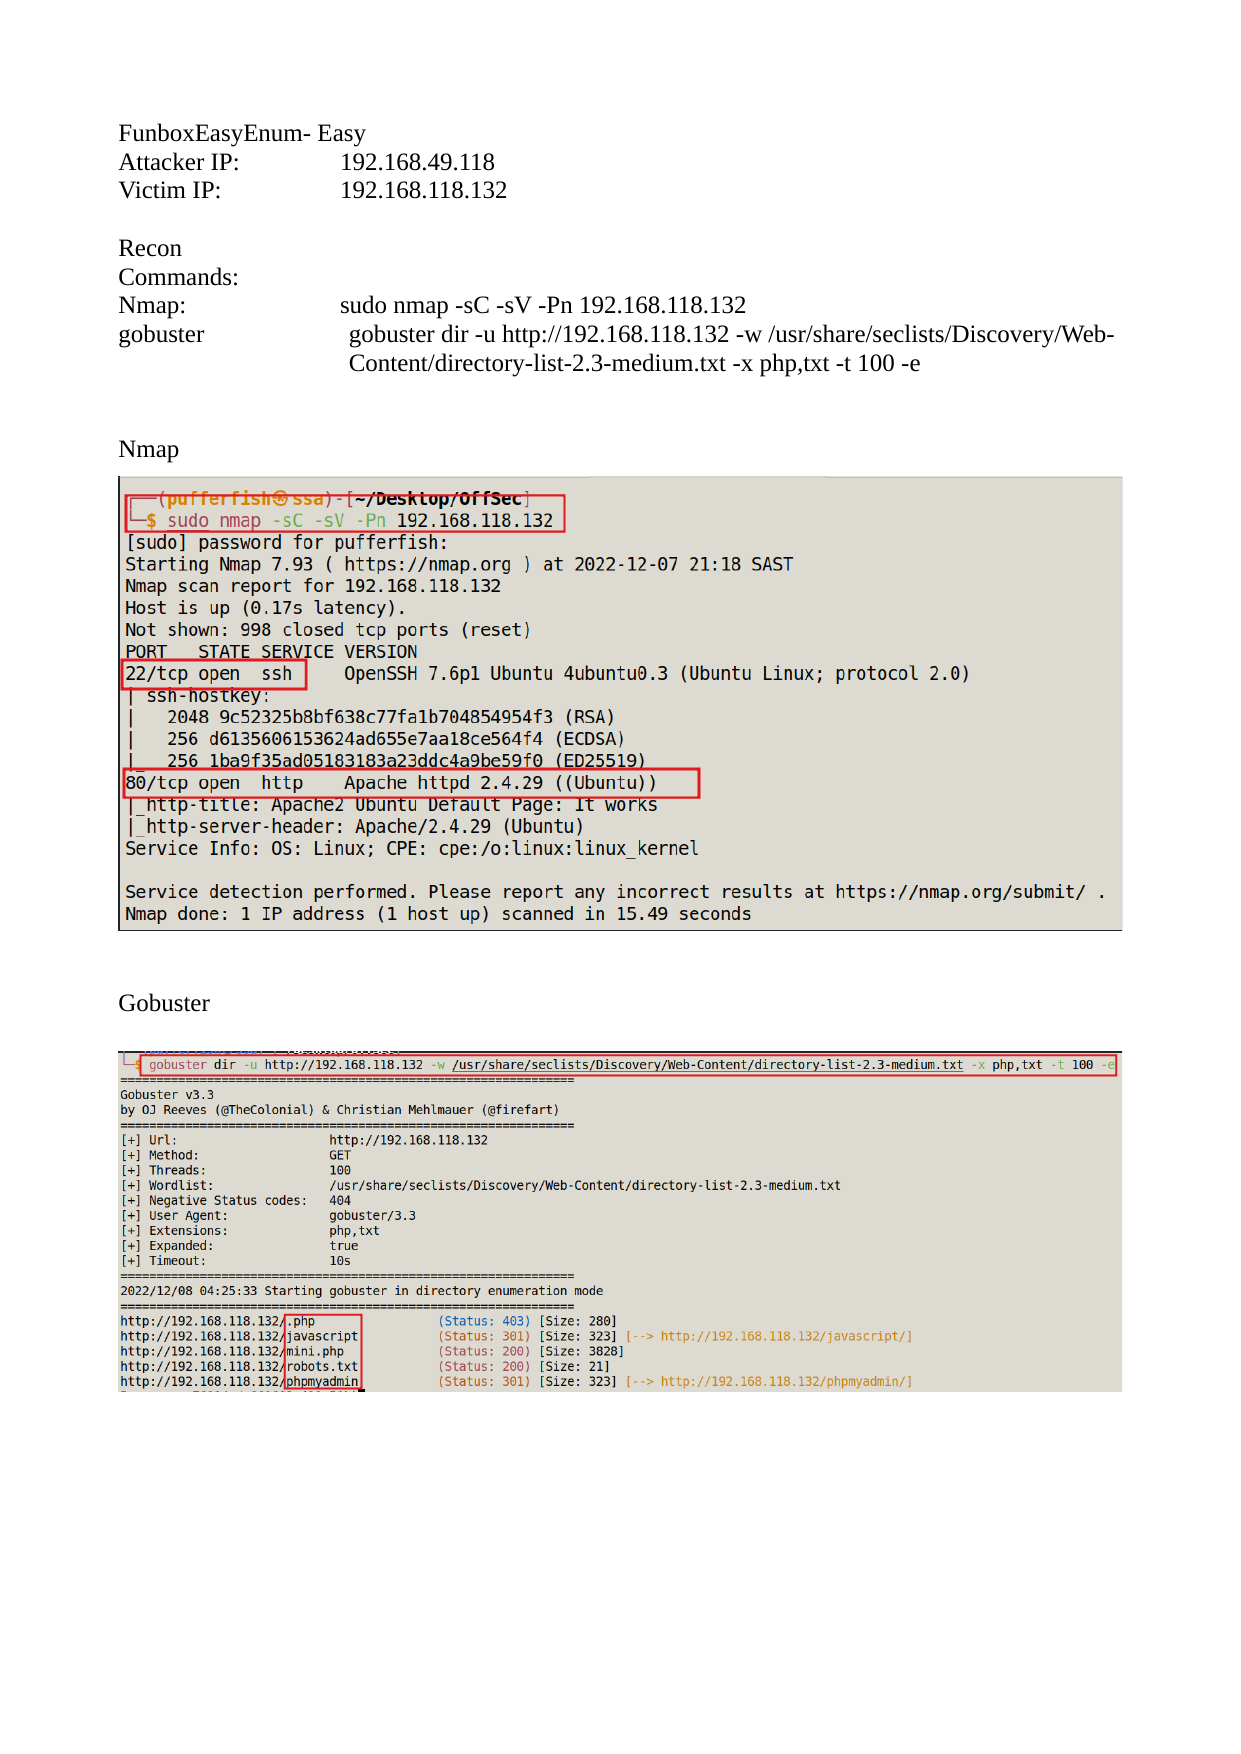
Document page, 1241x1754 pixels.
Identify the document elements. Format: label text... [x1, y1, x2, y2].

text Victim IP: 192.168.118.132 [118, 176, 1122, 204]
text Gobuster [118, 988, 1122, 1017]
text Commands: [118, 262, 1122, 291]
text Attacker IP: 192.168.49.118 [118, 147, 1122, 176]
text Recon [118, 233, 1122, 262]
text Nmap: sudo nmap -sC -sV -Pn 192.168.118.132 [118, 291, 1122, 319]
text gobuster gobuster dir -u http://192.168.118.132 -w /usr/share/seclists/Discovery/Web-Content/directory-list-2.3-medium.txt -x php,txt -t 100 -e [118, 319, 1122, 377]
picture [118, 1051, 1123, 1392]
text Nmap [118, 434, 1122, 463]
picture [118, 476, 1123, 931]
text FunboxEasyEnum- Easy [118, 118, 1122, 147]
